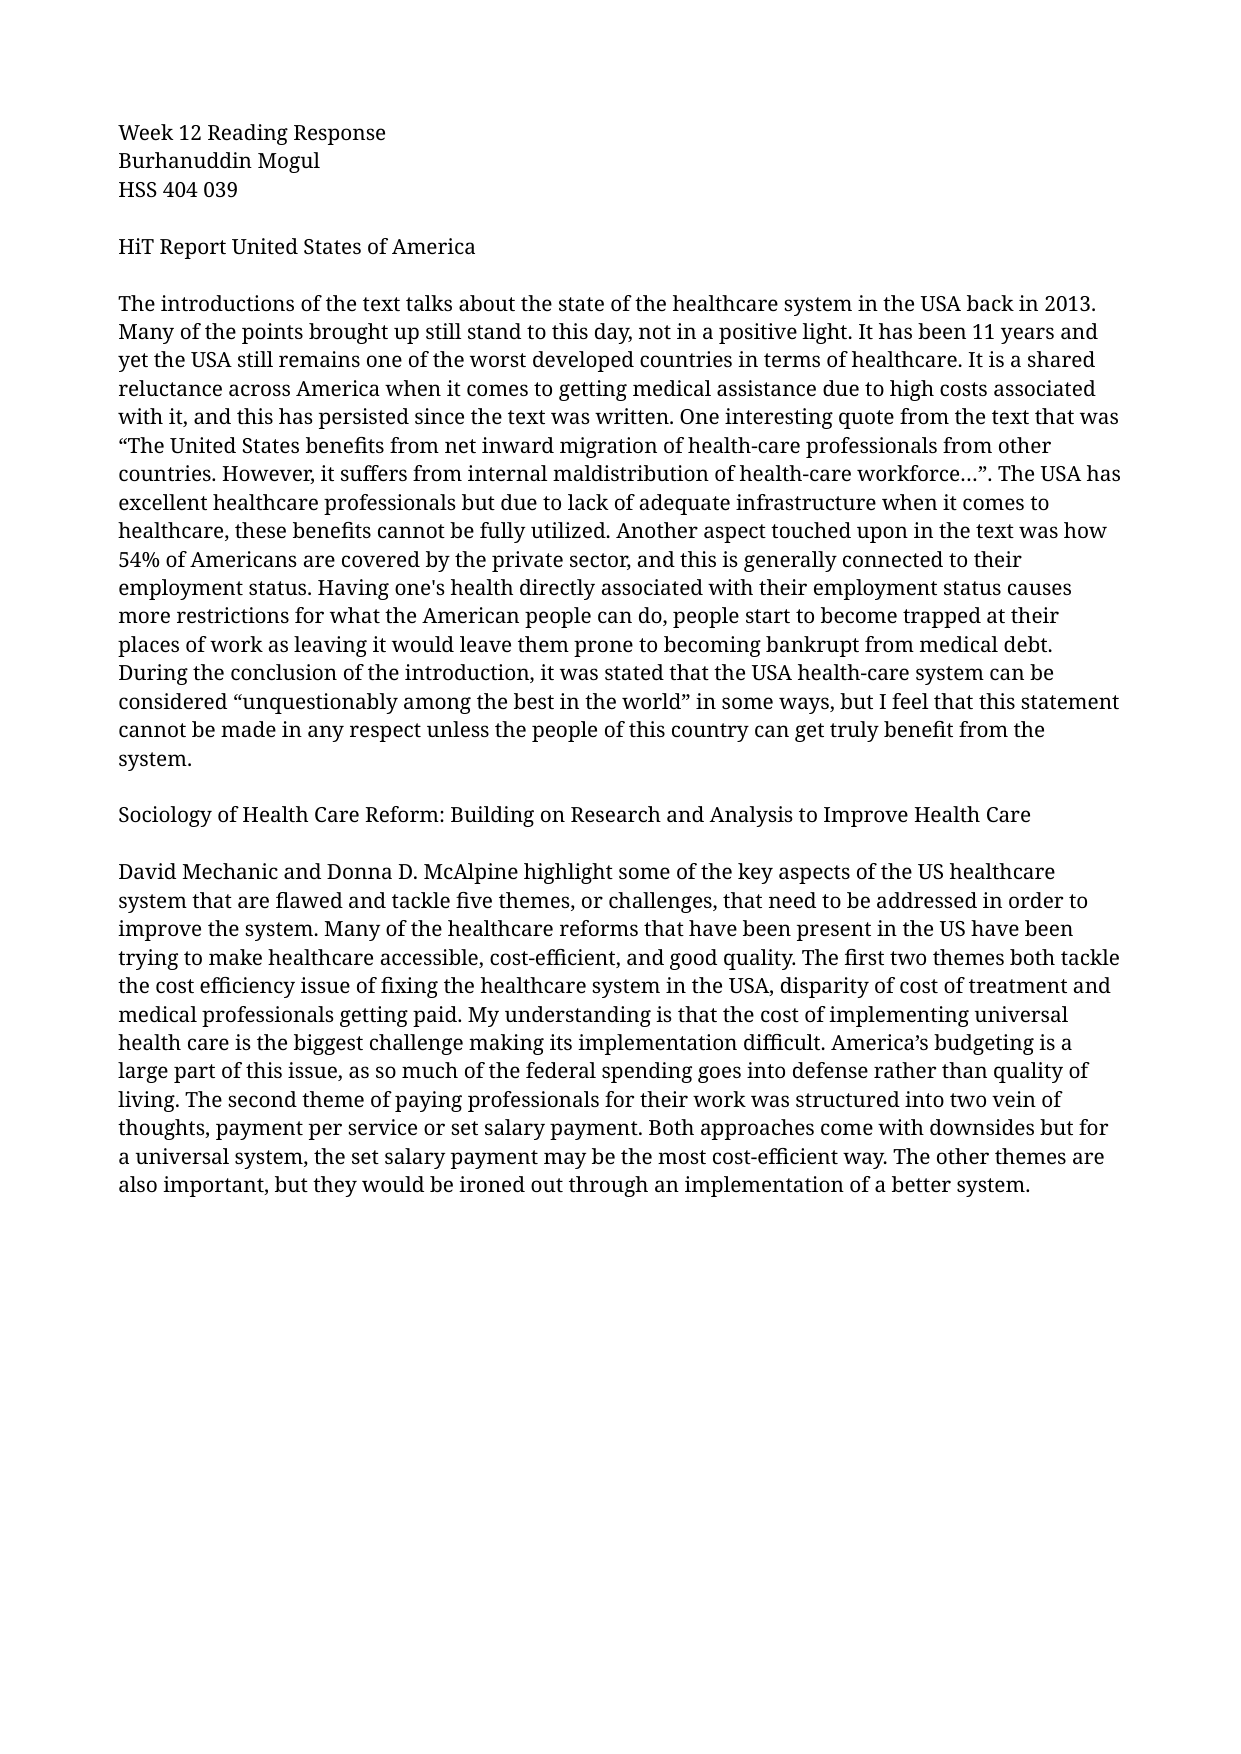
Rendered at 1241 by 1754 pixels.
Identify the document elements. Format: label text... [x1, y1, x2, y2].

text Week 12 Reading Response [118, 118, 1122, 147]
text David Mechanic and Donna D. McAlpine highlight some of the key aspects of the US healthcare system that are flawed and tackle five themes, or challenges, that need to be addressed in order to improve the system. Many of the healthcare reforms that have been present in the US have been trying to make healthcare accessible, cost-efficient, and good quality. The first two themes both tackle the cost efficiency issue of fixing the healthcare system in the USA, disparity of cost of treatment and medical professionals getting paid. My understanding is that the cost of implementing universal health care is the biggest challenge making its implementation difficult. America’s budgeting is a large part of this issue, as so much of the federal spending goes into defense rather than quality of living. The second theme of paying professionals for their work was structured into two vein of thoughts, payment per service or set salary payment. Both approaches come with downsides but for a universal system, the set salary payment may be the most cost-efficient way. The other themes are also important, but they would be ironed out through an implementation of a better system. [118, 857, 1122, 1199]
text HSS 404 039 [118, 175, 1122, 203]
text Burhanuddin Mogul [118, 147, 1122, 175]
text The introductions of the text talks about the state of the healthcare system in the USA back in 2013. Many of the points brought up still stand to this day, not in a positive light. It has been 11 years and yet the USA still remains one of the worst developed countries in terms of healthcare. It is a shared reluctance across America when it comes to getting medical assistance due to high costs associated with it, and this has persisted since the text was written. One interesting quote from the text that was “The United States benefits from net inward migration of health-care professionals from other countries. However, it suffers from internal maldistribution of health-care workforce…”. The USA has excellent healthcare professionals but due to lack of adequate infrastructure when it comes to healthcare, these benefits cannot be fully utilized. Another aspect touched upon in the text was how 54% of Americans are covered by the private sector, and this is generally connected to their employment status. Having one's health directly associated with their employment status causes more restrictions for what the American people can do, people start to become trapped at their places of work as leaving it would leave them prone to becoming bankrupt from medical debt. During the conclusion of the introduction, it was stated that the USA health-care system can be considered “unquestionably among the best in the world” in some ways, but I feel that this statement cannot be made in any respect unless the people of this country can get truly benefit from the system. [118, 289, 1122, 772]
text HiT Report United States of America [118, 232, 1122, 260]
text Sociology of Health Care Reform: Building on Research and Analysis to Improve Health Care [118, 801, 1122, 829]
